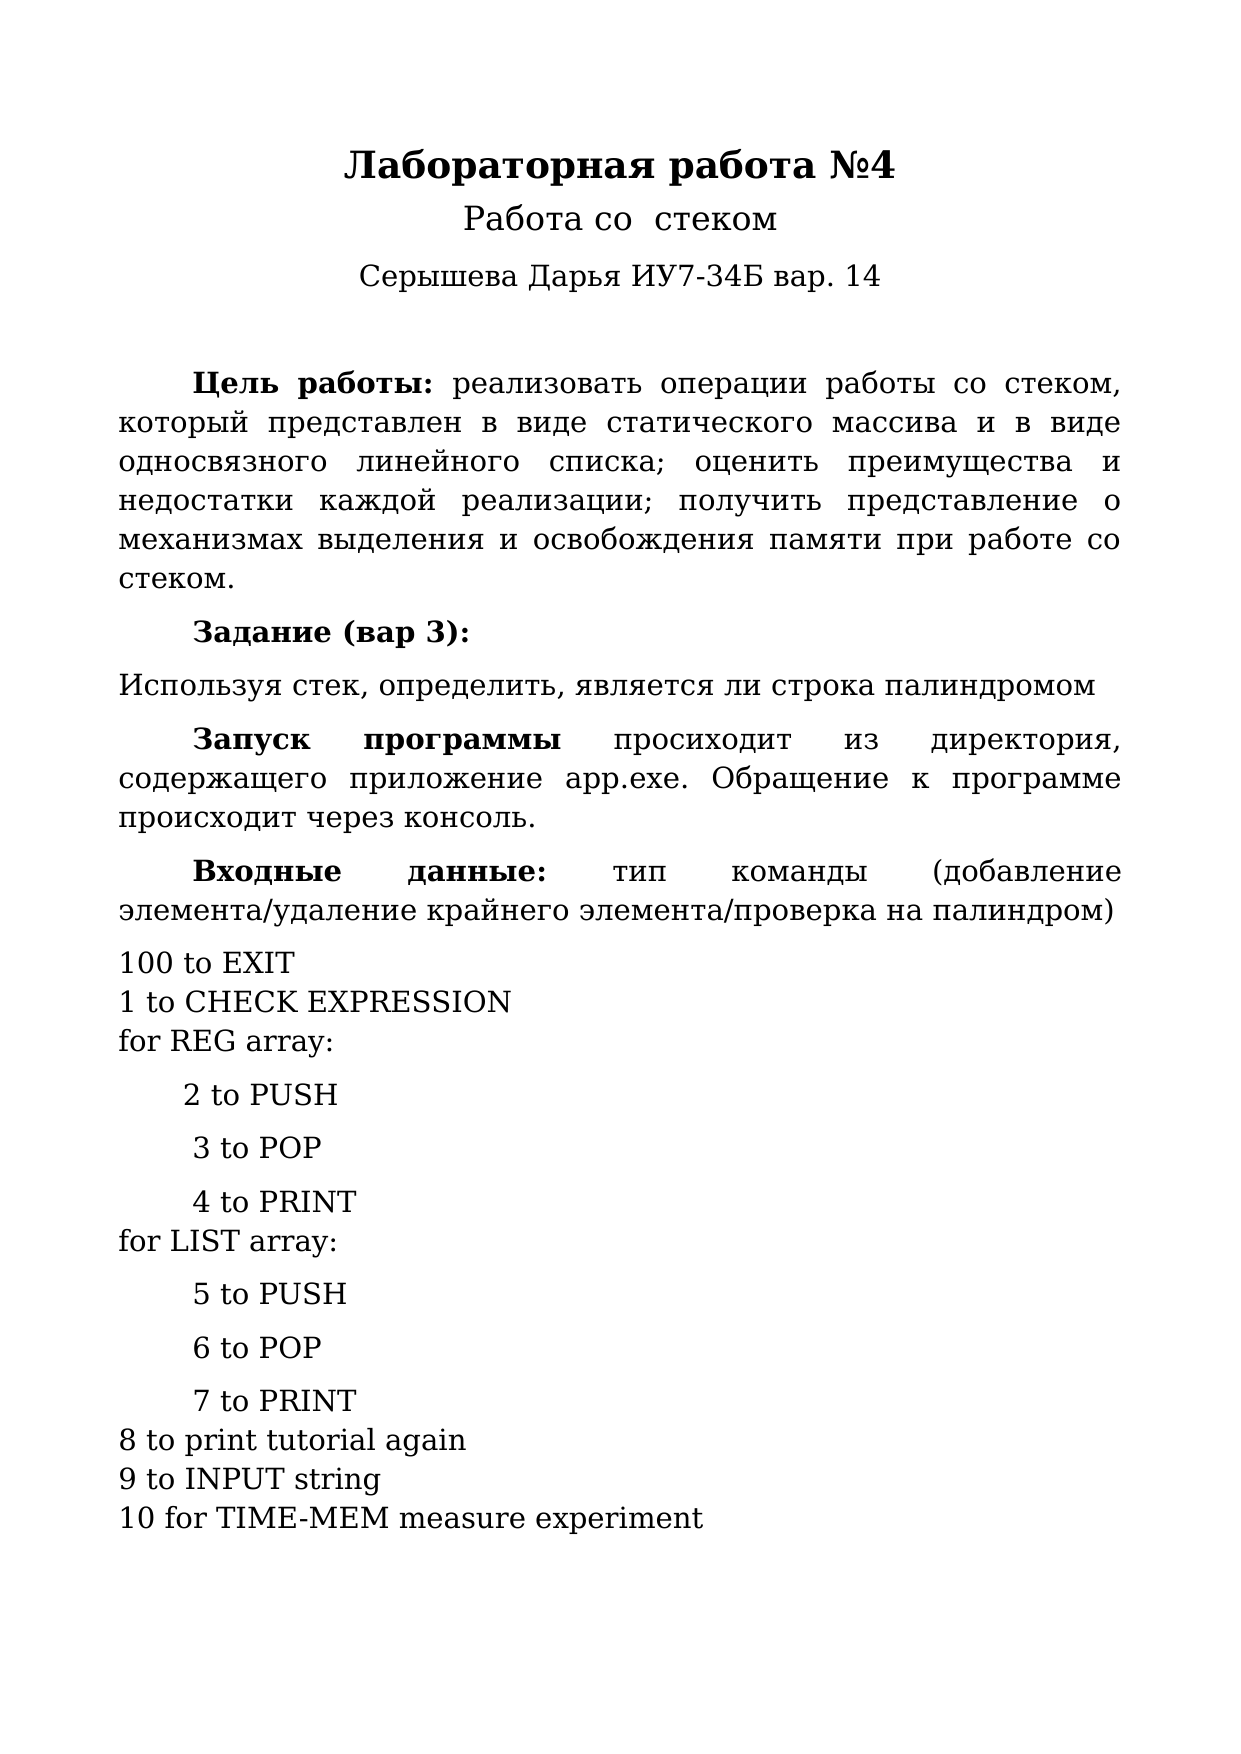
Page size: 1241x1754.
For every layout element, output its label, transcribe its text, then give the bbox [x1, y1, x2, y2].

text 4 to PRINT for LIST array: [118, 1185, 1122, 1258]
text 5 to PUSH [118, 1278, 1122, 1312]
text 3 to POP [118, 1132, 1122, 1166]
text Запуск программы просиходит из директория, содержащего приложение app.exe. Обращение к программе происходит через консоль. [118, 722, 1122, 834]
text Входные данные: тип команды (добавление элемента/удаление крайнего элемента/проверка на палиндром) [118, 854, 1122, 927]
text 100 to EXIT 1 to CHECK EXPRESSION for REG array: [118, 947, 1122, 1058]
text Используя стек, определить, является ли строка палиндромом [118, 668, 1122, 702]
text 2 to PUSH [118, 1078, 1122, 1112]
text 6 to POP [118, 1331, 1122, 1365]
text 7 to PRINT 8 to print tutorial again 9 to INPUT string 10 for TIME-MEM measure experiment [118, 1385, 1122, 1536]
subtitle Лабораторная работа №4 [118, 143, 1122, 187]
text Серышева Дарья ИУ7-34Б вар. 14 [118, 259, 1122, 293]
text Задание (вар 3): [118, 614, 1122, 649]
text Работа со стеком [118, 200, 1122, 238]
text Цель работы: реализовать операции работы со стеком, который представлен в виде статического массива и в виде односвязного линейного списка; оценить преимущества и недостатки каждой реализации; получить представление о механизмах выделения и освобождения памяти при работе со стеком. [118, 366, 1122, 595]
